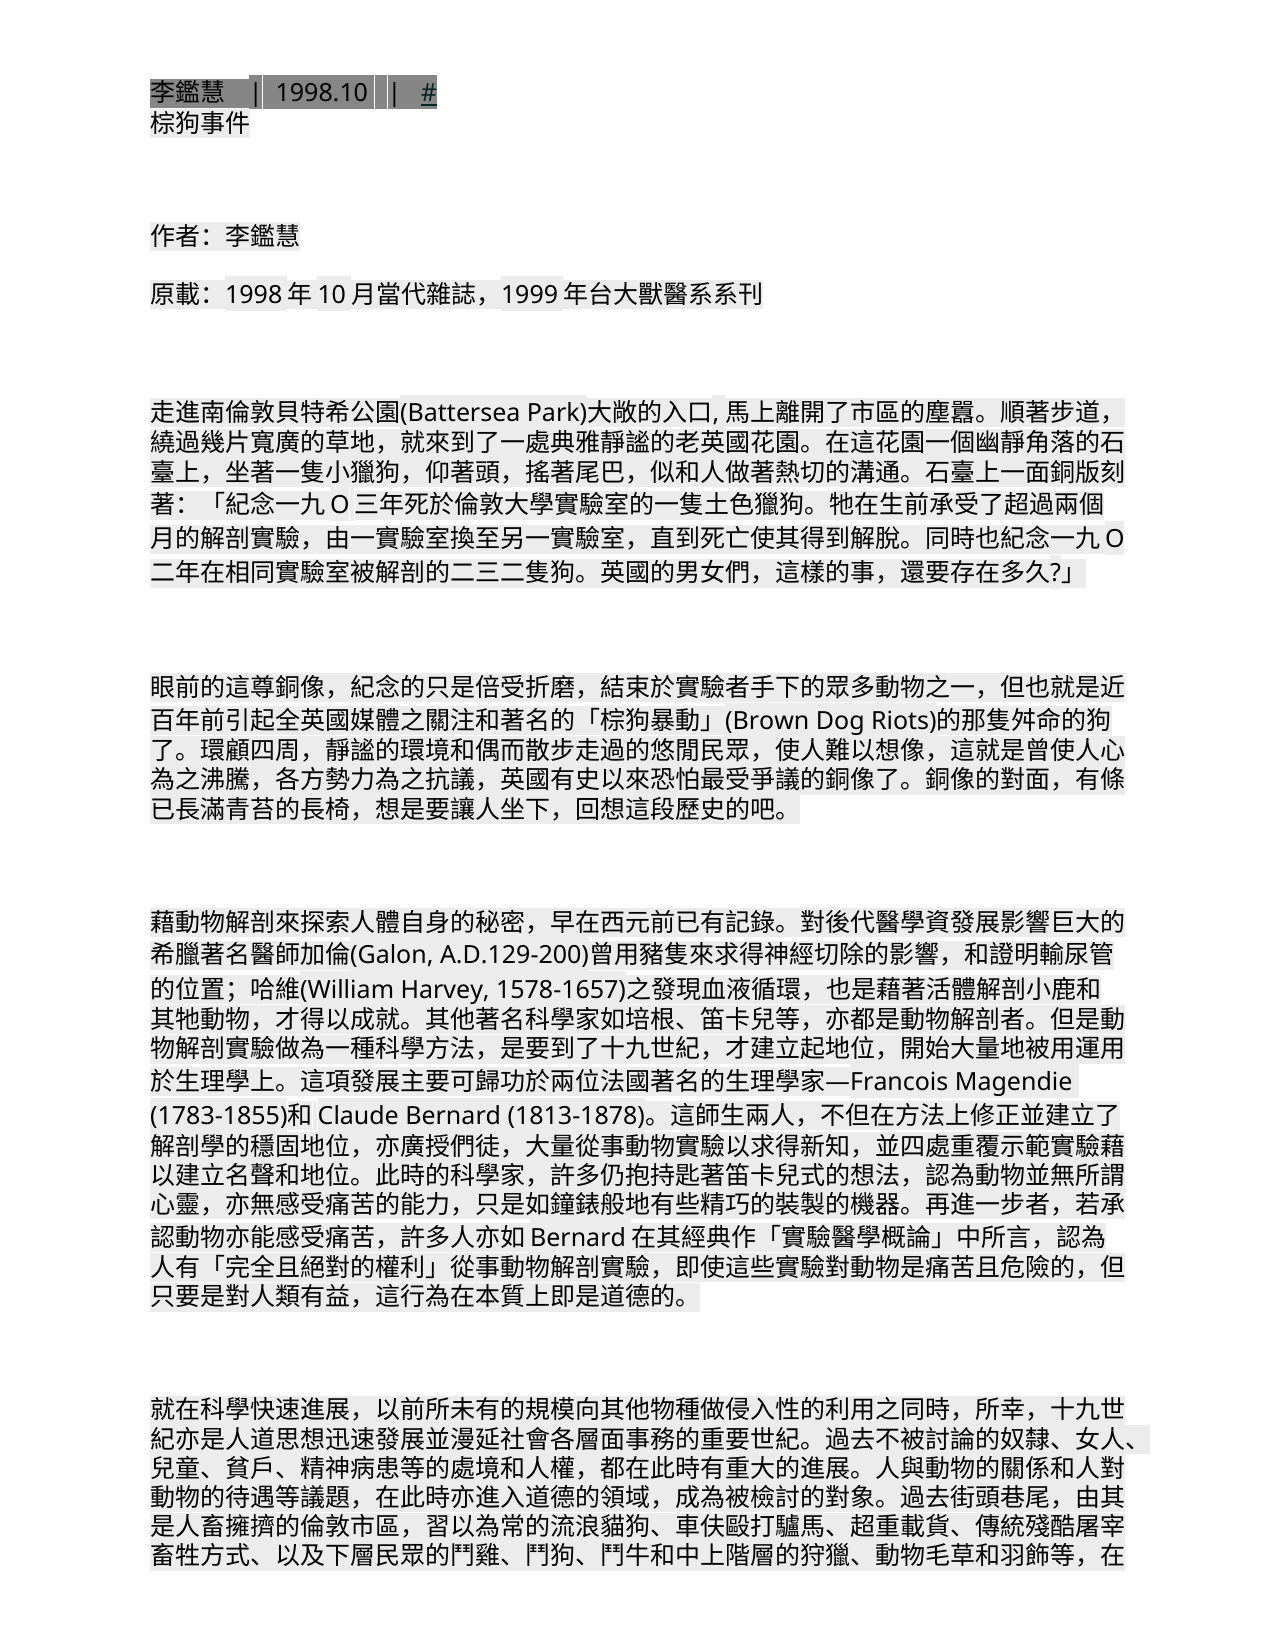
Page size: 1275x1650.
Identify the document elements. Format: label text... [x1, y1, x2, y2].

text 作者：李鑑慧 [150, 222, 1125, 251]
text 就在科學快速進展，以前所未有的規模向其他物種做侵入性的利用之同時，所幸，十九世紀亦是人道思想迅速發展並漫延社會各層面事務的重要世紀。過去不被討論的奴隸、女人、兒童、貧戶、精神病患等的處境和人權，都在此時有重大的進展。人與動物的關係和人對動物的待遇等議題，在此時亦進入道德的領域，成為被檢討的對象。過去街頭巷尾，由其是人畜擁擠的倫敦市區，習以為常的流浪貓狗、車伕毆打驢馬、超重載貨、傳統殘酷屠宰畜牲方式、以及下層民眾的鬥雞、鬥狗、鬥牛和中上階層的狩獵、動物毛草和羽飾等，在新的人道想法檢驗下，都不再能被接受。而這股逐漸普遍的人道情緒，亦非再單是過去少數人零星式的抗議呈現，而是展現在有組織的集體行動上。而在西方國家中，又屬英國最早。在這樣的人道思想發展背景下，科學界漸為人知的種種殘酷動物實驗當然亦成了部分輿論抗議的對象。 [150, 1396, 1125, 1571]
text 眼前的這尊銅像，紀念的只是倍受折磨，結束於實驗者手下的眾多動物之一，但也就是近百年前引起全英國媒體之關注和著名的「棕狗暴動」(Brown Dog Riots)的那隻舛命的狗了。環顧四周，靜謐的環境和偶而散步走過的悠閒民眾，使人難以想像，這就是曾使人心為之沸騰，各方勢力為之抗議，英國有史以來恐怕最受爭議的銅像了。銅像的對面，有條已長滿青苔的長椅，想是要讓人坐下，回想這段歷史的吧。 [150, 673, 1125, 824]
text 藉動物解剖來探索人體自身的秘密，早在西元前已有記錄。對後代醫學資發展影響巨大的希臘著名醫師加倫(Galon, A.D.129-200)曾用豬隻來求得神經切除的影響，和證明輸尿管的位置；哈維(William Harvey, 1578-1657)之發現血液循環，也是藉著活體解剖小鹿和其牠動物，才得以成就。其他著名科學家如培根、笛卡兒等，亦都是動物解剖者。但是動物解剖實驗做為一種科學方法，是要到了十九世紀，才建立起地位，開始大量地被用運用於生理學上。這項發展主要可歸功於兩位法國著名的生理學家—Francois Magendie (1783-1855)和Claude Bernard (1813-1878)。這師生兩人，不但在方法上修正並建立了解剖學的穩固地位，亦廣授們徒，大量從事動物實驗以求得新知，並四處重覆示範實驗藉以建立名聲和地位。此時的科學家，許多仍抱持匙著笛卡兒式的想法，認為動物並無所謂心靈，亦無感受痛苦的能力，只是如鐘錶般地有些精巧的裝製的機器。再進一步者，若承認動物亦能感受痛苦，許多人亦如Bernard在其經典作「實驗醫學概論」中所言，認為人有「完全且絕對的權利」從事動物解剖實驗，即使這些實驗對動物是痛苦且危險的，但只要是對人類有益，這行為在本質上即是道德的。 [150, 908, 1125, 1312]
text 走進南倫敦貝特希公園(Battersea Park)大敞的入口, 馬上離開了市區的塵囂。順著步道，繞過幾片寬廣的草地，就來到了一處典雅靜謐的老英國花園。在這花園一個幽靜角落的石臺上，坐著一隻小獵狗，仰著頭，搖著尾巴，似和人做著熱切的溝通。石臺上一面銅版刻著：「紀念一九O三年死於倫敦大學實驗室的一隻土色獵狗。牠在生前承受了超過兩個月的解剖實驗，由一實驗室換至另一實驗室，直到死亡使其得到解脫。同時也紀念一九O二年在相同實驗室被解剖的二三二隻狗。英國的男女們，這樣的事，還要存在多久?」 [150, 394, 1125, 589]
text 棕狗事件 [150, 109, 1125, 138]
text 李鑑慧 | 1998.10 | # [150, 75, 1125, 109]
text 原載：1998年10月當代雜誌，1999年台大獸醫系系刊 [150, 276, 1125, 311]
